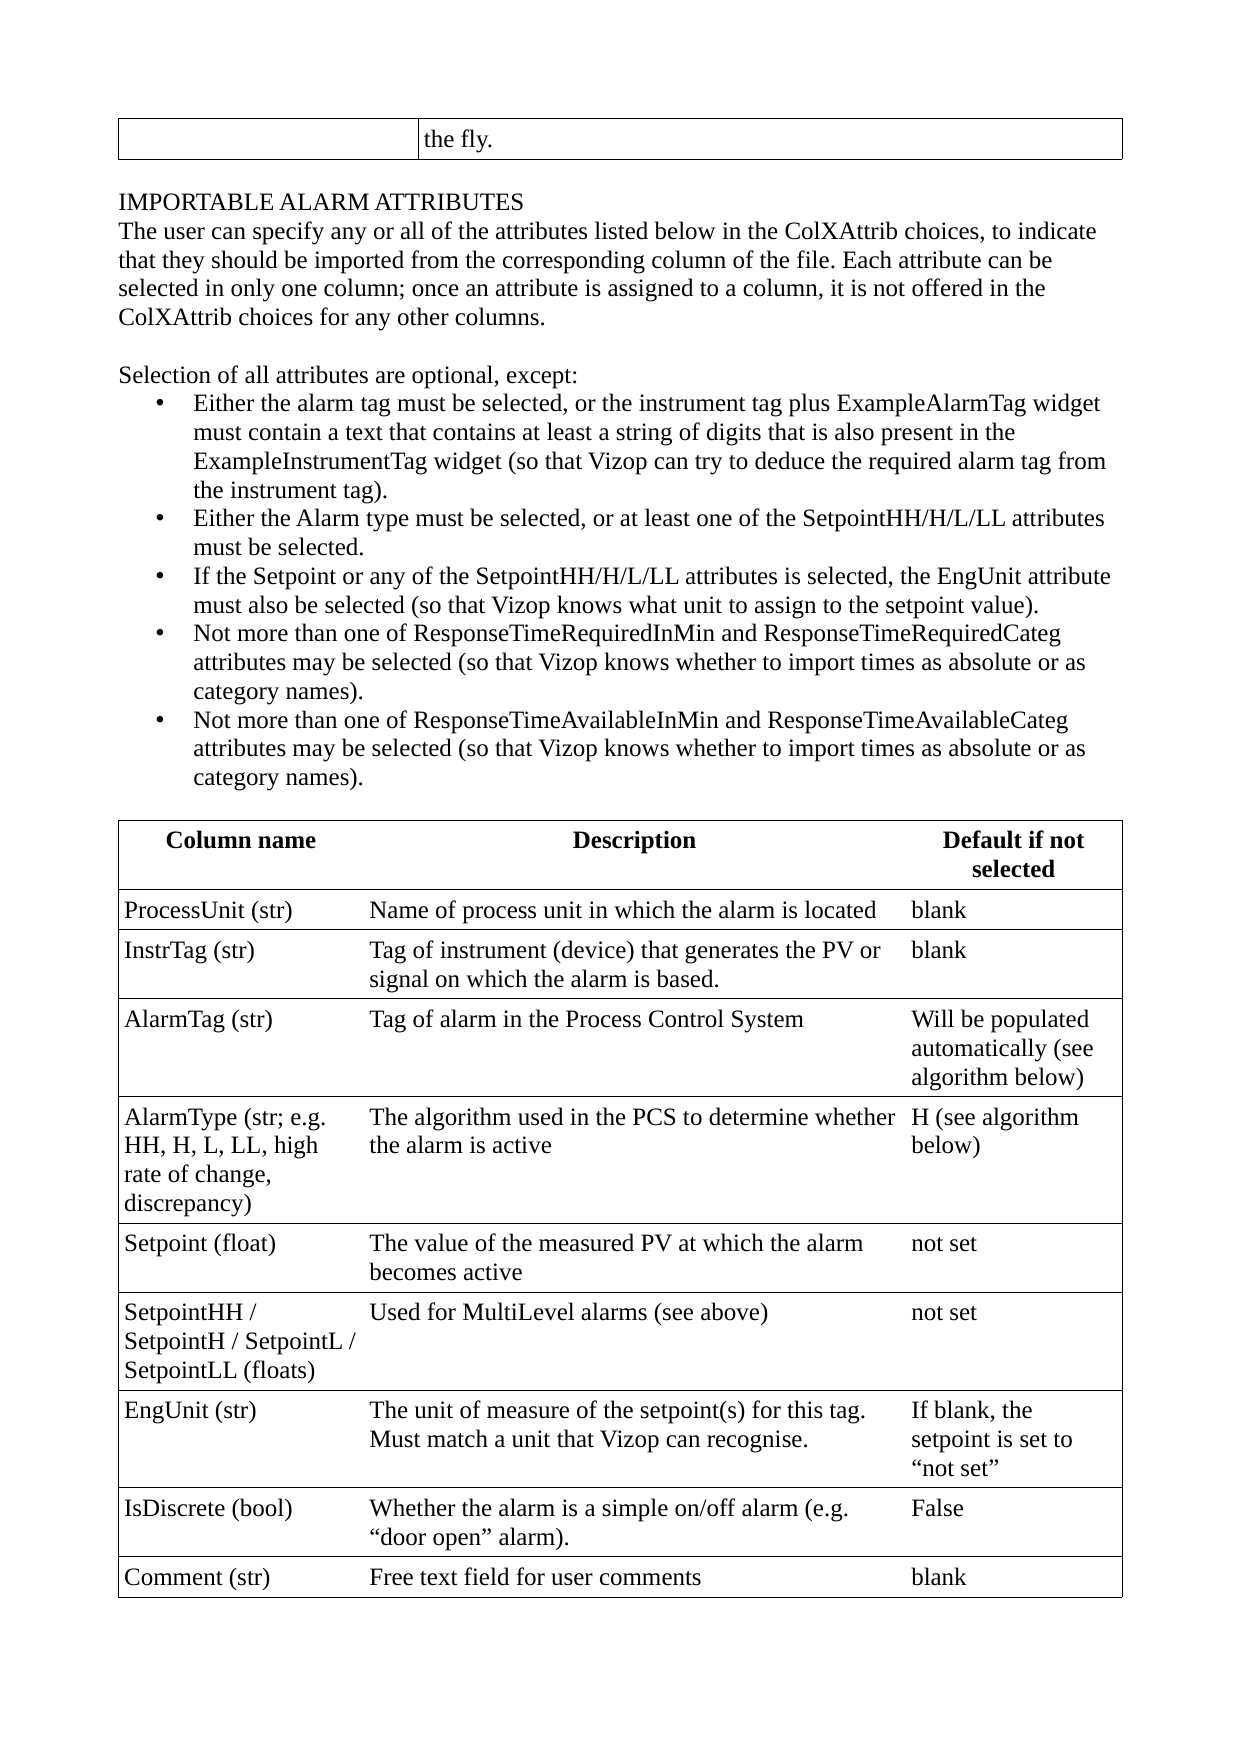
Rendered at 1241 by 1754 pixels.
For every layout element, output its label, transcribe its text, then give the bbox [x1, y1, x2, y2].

table_cell Free text field for user comments [364, 1557, 905, 1597]
table_cell EngUnit (str) [119, 1391, 363, 1487]
table_cell If blank, the setpoint is set to “not set” [905, 1391, 1122, 1487]
list Either the Alarm type must be selected, or at least one of the SetpointHH/H/L/LL attributes must be selected. [156, 503, 1122, 561]
table_cell Used for MultiLevel alarms (see above) [364, 1293, 905, 1389]
table_cell Setpoint (float) [119, 1224, 363, 1292]
table_cell The value of the measured PV at which the alarm becomes active [364, 1224, 905, 1292]
table_cell blank [905, 1557, 1122, 1597]
table_cell the fly. [419, 119, 1122, 158]
list Not more than one of ResponseTimeAvailableInMin and ResponseTimeAvailableCateg attributes may be selected (so that Vizop knows whether to import times as absolute or as category names). [156, 705, 1122, 791]
table_cell AlarmTag (str) [119, 999, 363, 1096]
table_header Description [364, 821, 905, 889]
table_header Default if not selected [905, 821, 1122, 889]
table_cell blank [905, 890, 1122, 929]
table_cell Whether the alarm is a simple on/off alarm (e.g. “door open” alarm). [364, 1488, 905, 1556]
table_cell not set [905, 1293, 1122, 1389]
table_cell The algorithm used in the PCS to determine whether the alarm is active [364, 1097, 905, 1223]
table_cell The unit of measure of the setpoint(s) for this tag. Must match a unit that Vizop can recognise. [364, 1391, 905, 1487]
table_cell not set [905, 1224, 1122, 1292]
table_cell IsDiscrete (bool) [119, 1488, 363, 1556]
table_cell Comment (str) [119, 1557, 363, 1597]
table_cell H (see algorithm below) [905, 1097, 1122, 1223]
table_cell ProcessUnit (str) [119, 890, 363, 929]
table_cell [119, 119, 418, 158]
table_cell SetpointHH / SetpointH / SetpointL / SetpointLL (floats) [119, 1293, 363, 1389]
text The user can specify any or all of the attributes listed below in the ColXAttrib choices, to indicate that they should be imported from the corresponding column of the file. Each attribute can be selected in only one column; once an attribute is assigned to a column, it is not offered in the ColXAttrib choices for any other columns. [118, 216, 1122, 331]
table_cell Tag of alarm in the Process Control System [364, 999, 905, 1096]
table_cell InstrTag (str) [119, 930, 363, 998]
table_cell Name of process unit in which the alarm is located [364, 890, 905, 929]
list Either the alarm tag must be selected, or the instrument tag plus ExampleAlarmTag widget must contain a text that contains at least a string of digits that is also present in the ExampleInstrumentTag widget (so that Vizop can try to deduce the required alarm tag from the instrument tag). [156, 388, 1122, 503]
table_header Column name [119, 821, 363, 889]
text IMPORTABLE ALARM ATTRIBUTES [118, 187, 1122, 216]
list If the Setpoint or any of the SetpointHH/H/L/LL attributes is selected, the EngUnit attribute must also be selected (so that Vizop knows what unit to assign to the setpoint value). [156, 561, 1122, 618]
table_cell Will be populated automatically (see algorithm below) [905, 999, 1122, 1096]
table_cell AlarmType (str; e.g. HH, H, L, LL, high rate of change, discrepancy) [119, 1097, 363, 1223]
table_cell blank [905, 930, 1122, 998]
table_cell False [905, 1488, 1122, 1556]
table_cell Tag of instrument (device) that generates the PV or signal on which the alarm is based. [364, 930, 905, 998]
text Selection of all attributes are optional, except: [118, 360, 1122, 388]
list Not more than one of ResponseTimeRequiredInMin and ResponseTimeRequiredCateg attributes may be selected (so that Vizop knows whether to import times as absolute or as category names). [156, 618, 1122, 705]
